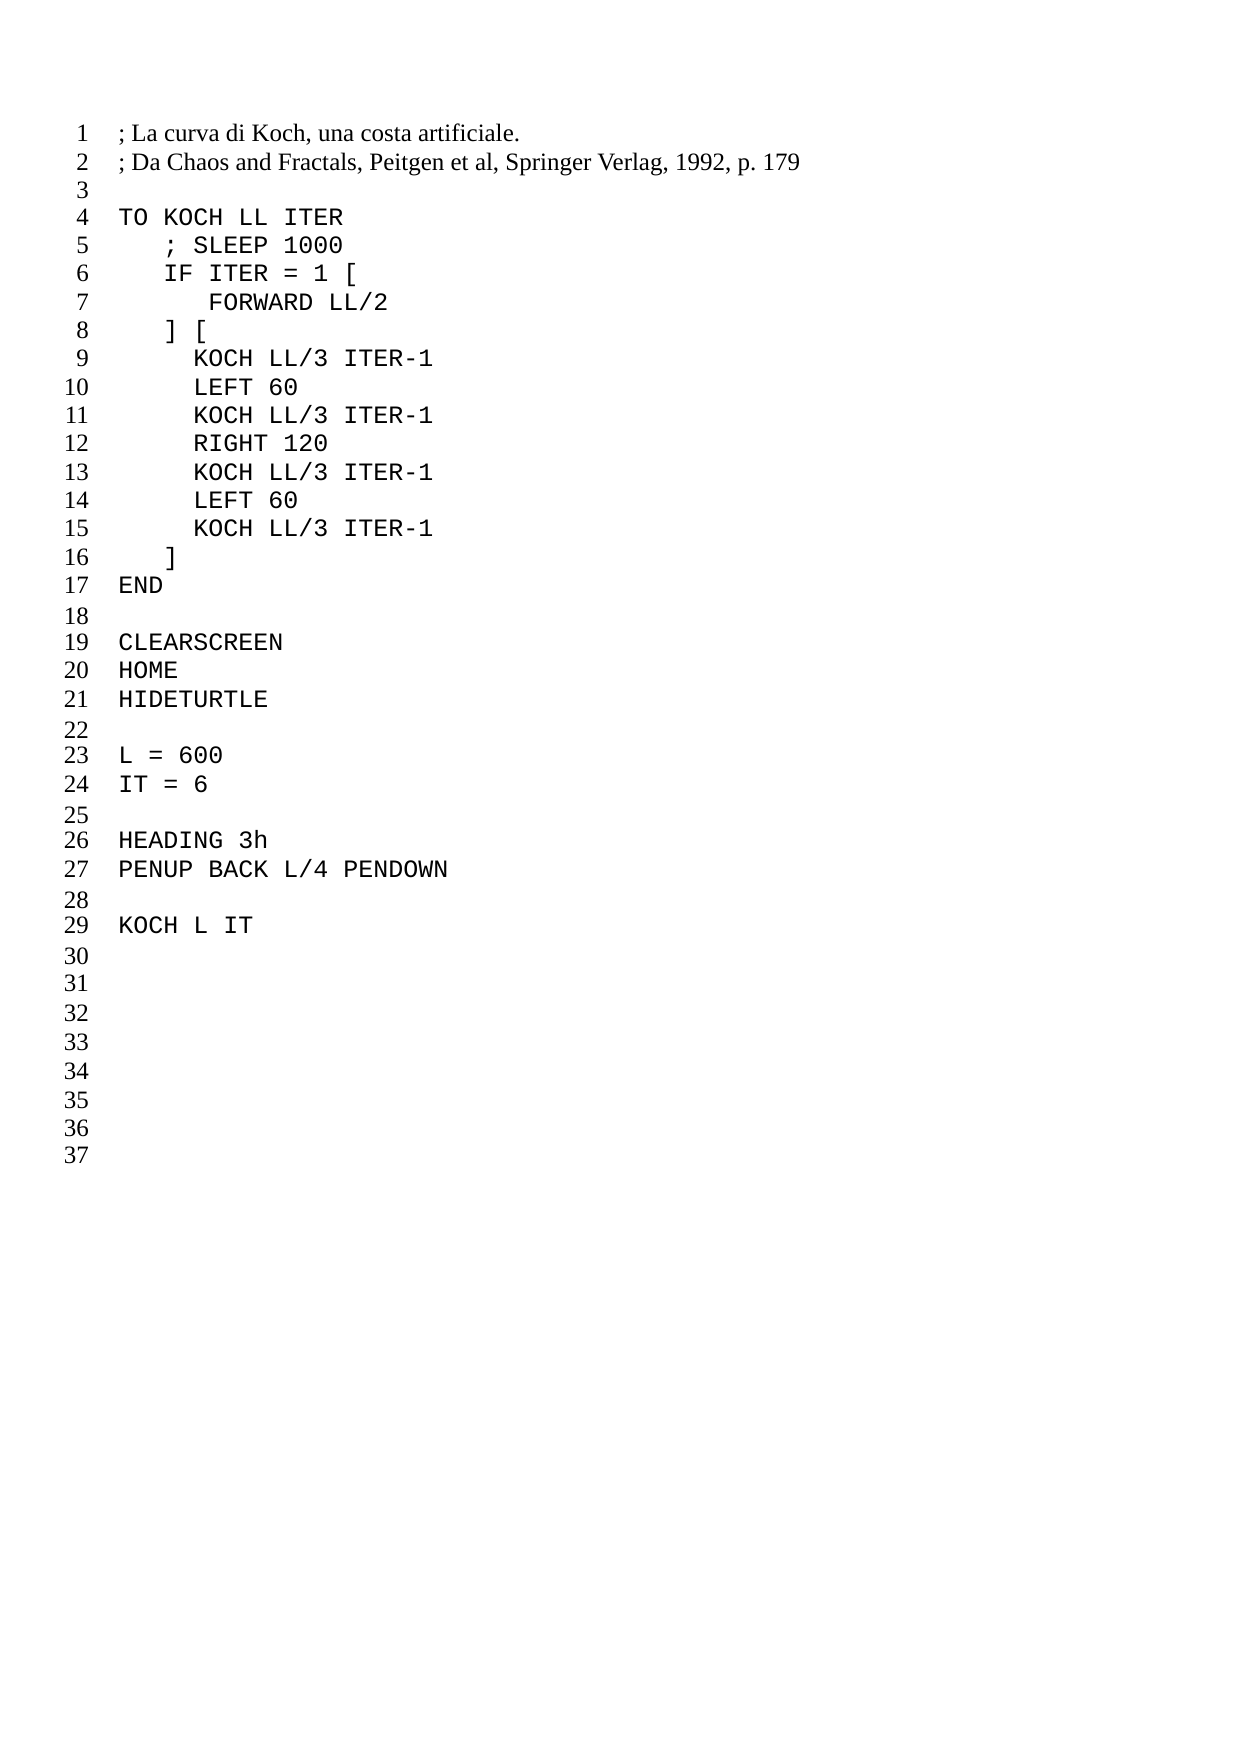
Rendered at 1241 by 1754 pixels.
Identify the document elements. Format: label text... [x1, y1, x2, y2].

text END [118, 573, 1122, 601]
text KOCH LL/3 ITER-1 [118, 346, 1122, 374]
text CLEARSCREEN [118, 630, 1122, 658]
text FORWARD LL/2 [118, 289, 1122, 318]
text KOCH LL/3 ITER-1 [118, 403, 1122, 431]
text HOME [118, 658, 1122, 686]
text LEFT 60 [118, 488, 1122, 516]
text ; La curva di Koch, una costa artificiale. [118, 118, 1122, 147]
text HIDETURTLE [118, 686, 1122, 715]
text TO KOCH LL ITER [118, 204, 1122, 233]
text KOCH LL/3 ITER-1 [118, 516, 1122, 544]
text ; Da Chaos and Fractals, Peitgen et al, Springer Verlag, 1992, p. 179 [118, 147, 1122, 176]
text RIGHT 120 [118, 431, 1122, 459]
text LEFT 60 [118, 374, 1122, 403]
text PENUP BACK L/4 PENDOWN [118, 856, 1122, 885]
text IF ITER = 1 [ [118, 261, 1122, 289]
text IT = 6 [118, 771, 1122, 800]
text KOCH L IT [118, 913, 1122, 941]
text ] [118, 544, 1122, 573]
text ] [ [118, 318, 1122, 346]
text HEADING 3h [118, 828, 1122, 856]
text ; SLEEP 1000 [118, 233, 1122, 261]
text KOCH LL/3 ITER-1 [118, 459, 1122, 488]
text L = 600 [118, 743, 1122, 771]
